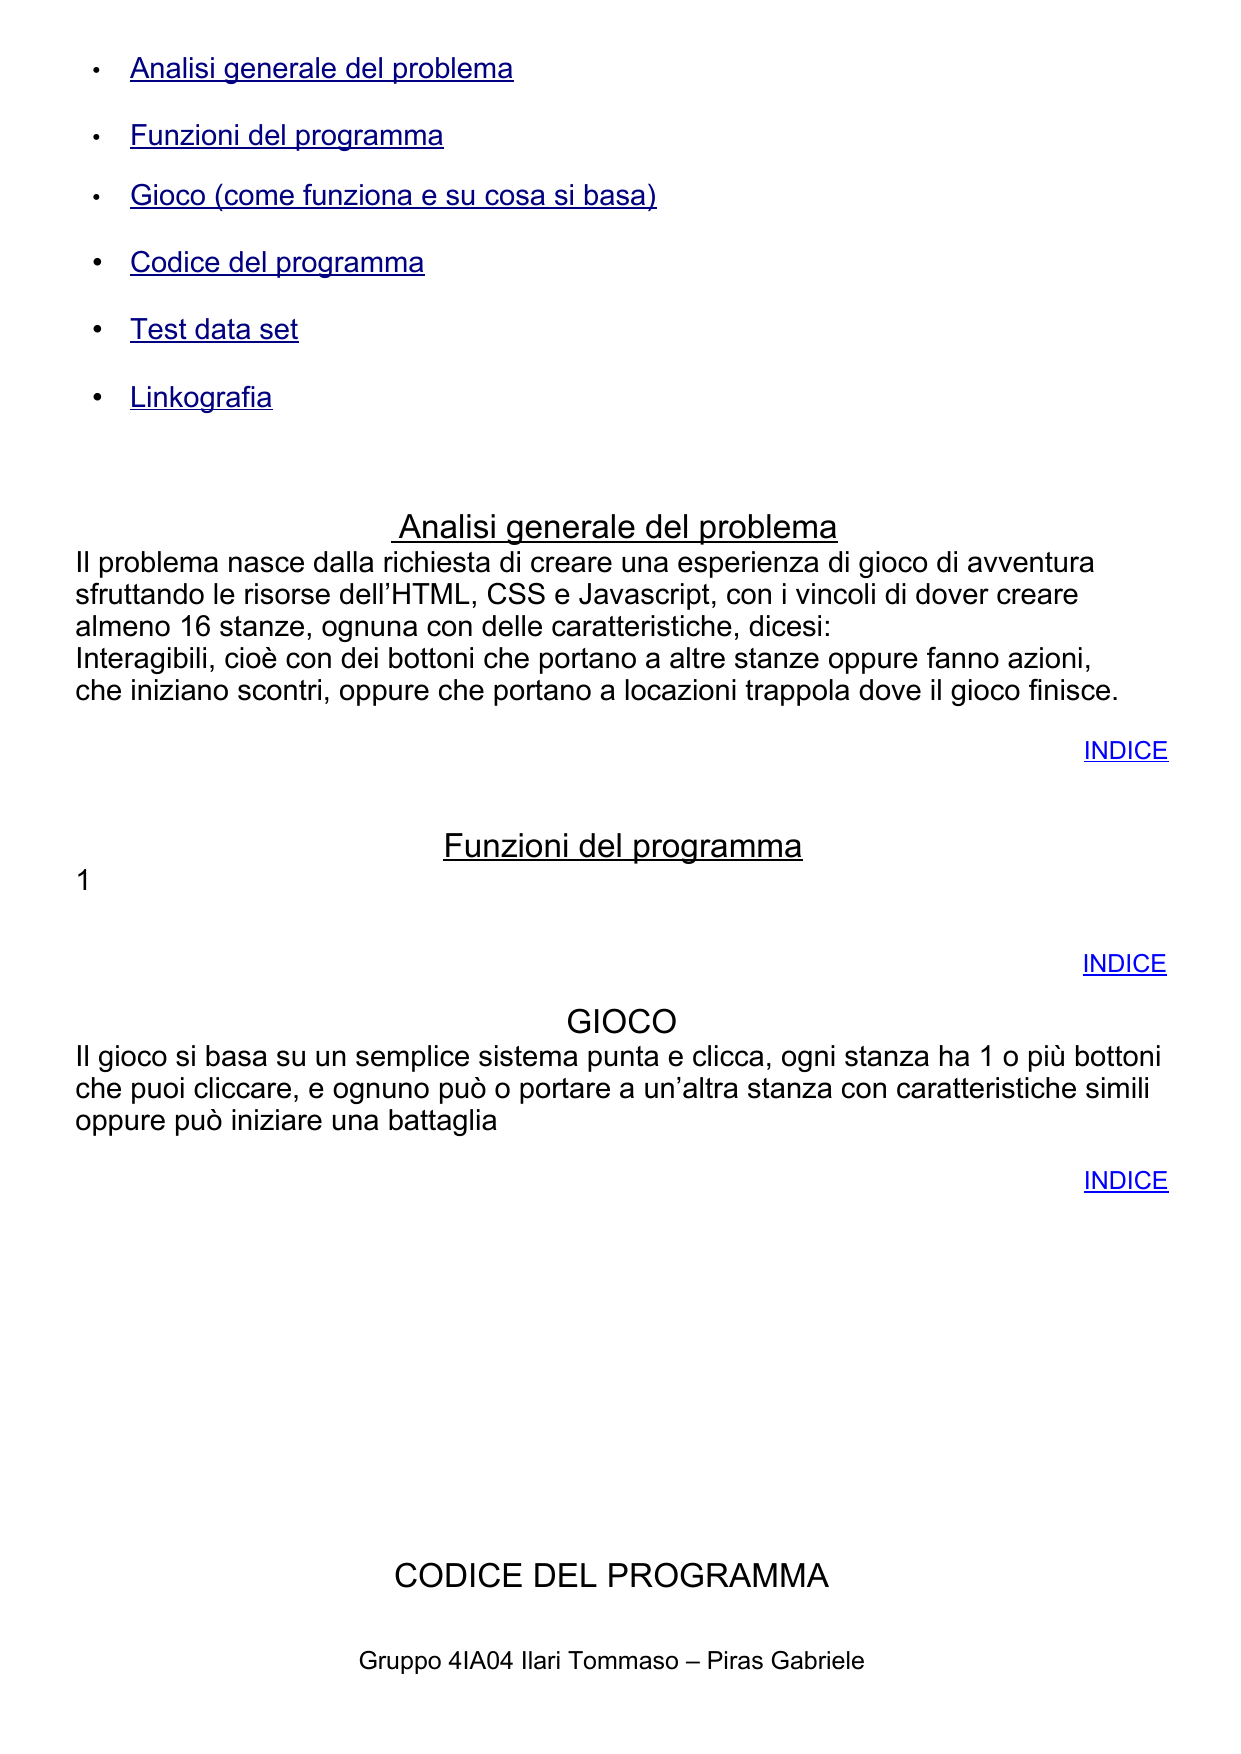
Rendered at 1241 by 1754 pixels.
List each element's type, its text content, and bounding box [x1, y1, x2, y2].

text Il gioco si basa su un semplice sistema punta e clicca, ogni stanza ha 1 o più bottoni che puoi cliccare, e ognuno può o portare a un’altra stanza con caratteristiche simili oppure può iniziare una battaglia [75, 1041, 1167, 1137]
text 1 [75, 865, 1167, 897]
text INDICE [55, 1166, 1168, 1195]
list Codice del programma [92, 245, 1169, 279]
list Gioco (come funziona e su cosa si basa) [92, 178, 1169, 212]
text Interagibili, cioè con dei bottoni che portano a altre stanze oppure fanno azioni, [75, 643, 1167, 674]
text Funzioni del programma [55, 826, 803, 864]
list Analisi generale del problema [92, 51, 1169, 84]
text GIOCO [75, 1004, 1167, 1041]
text CODICE DEL PROGRAMMA [55, 1556, 1168, 1594]
text INDICE [55, 736, 1168, 765]
text che iniziano scontri, oppure che portano a locazioni trappola dove il gioco finisce. [75, 675, 1167, 707]
list Test data set [92, 312, 1169, 346]
text Analisi generale del problema [55, 508, 838, 546]
list Linkografia [92, 380, 1169, 413]
text INDICE [75, 951, 1167, 978]
list Funzioni del programma [92, 118, 1169, 152]
text Il problema nasce dalla richiesta di creare una esperienza di gioco di avventura sfruttando le risorse dell’HTML, CSS e Javascript, con i vincoli di dover creare almeno 16 stanze, ognuna con delle caratteristiche, dicesi: [75, 547, 1167, 642]
